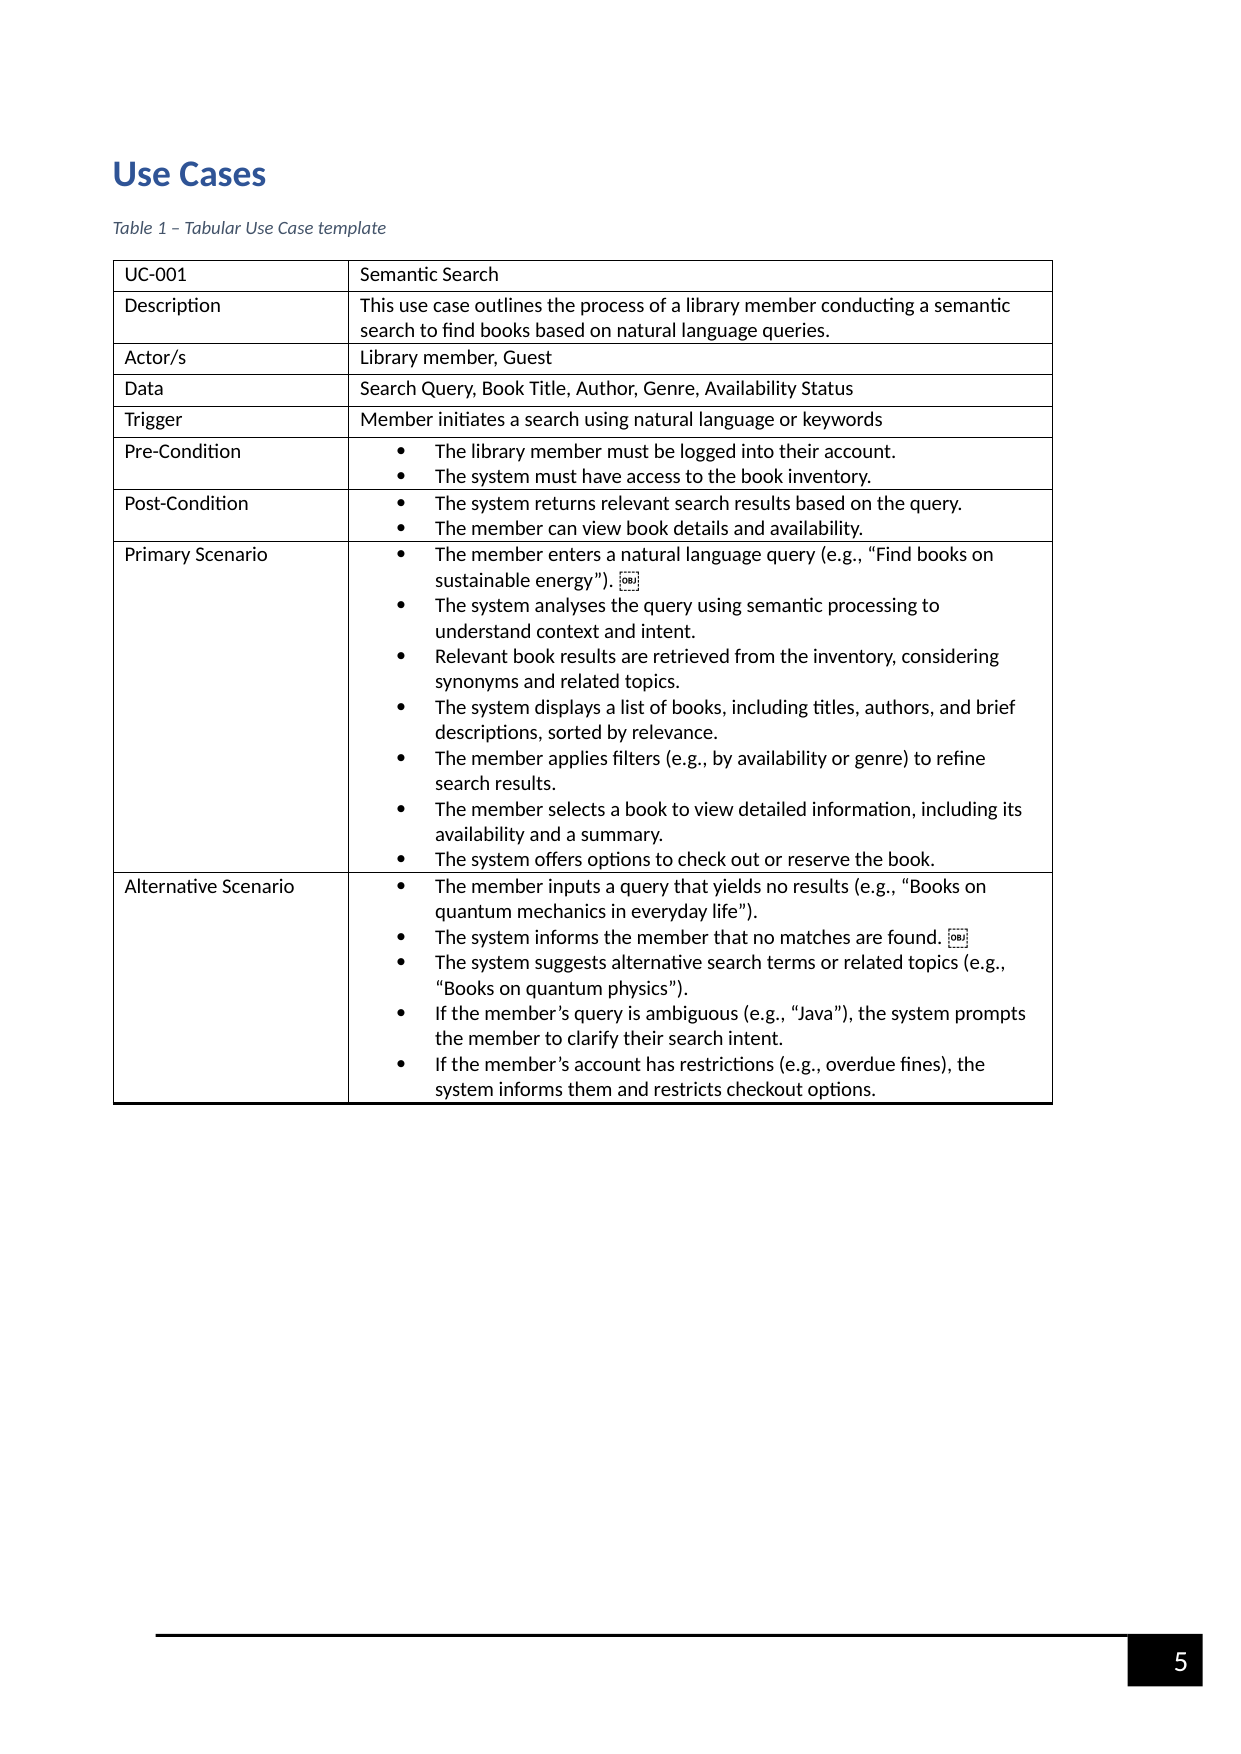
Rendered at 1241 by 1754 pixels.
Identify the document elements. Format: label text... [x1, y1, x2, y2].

table_cell Trigger [114, 407, 348, 437]
table_cell The member enters a natural language query (e.g., “Find books on sustainable energy”). ￼ The system analyses the query using semantic processing to understand context and intent. Relevant book results are retrieved from the inventory, considering synonyms and related topics. The system displays a list of books, including titles, authors, and brief descriptions, sorted by relevance. The member applies filters (e.g., by availability or genre) to refine search results. The member selects a book to view detailed information, including its availability and a summary. The system offers options to check out or reserve the book. [349, 542, 1052, 872]
table_cell Library member, Guest [349, 344, 1052, 374]
table_cell The system returns relevant search results based on the query. The member can view book details and availability. [349, 490, 1052, 541]
text Use Cases [112, 150, 1128, 196]
table_cell The library member must be logged into their account. The system must have access to the book inventory. [349, 438, 1052, 489]
table_cell Search Query, Book Title, Author, Genre, Availability Status [349, 375, 1052, 406]
table_cell Primary Scenario [114, 542, 348, 872]
table_header Semantic Search [349, 261, 1052, 291]
table_cell Member initiates a search using natural language or keywords [349, 407, 1052, 437]
table_cell Data [114, 375, 348, 406]
table_header UC-001 [114, 261, 348, 291]
table_cell Alternative Scenario [114, 873, 348, 1102]
table_cell Pre-Condition [114, 438, 348, 489]
table_cell Description [114, 292, 348, 343]
text Table 1 – Tabular Use Case template [112, 216, 1128, 239]
table_cell Post-Condition [114, 490, 348, 541]
table_cell Actor/s [114, 344, 348, 374]
table_cell This use case outlines the process of a library member conducting a semantic search to find books based on natural language queries. [349, 292, 1052, 343]
table_cell The member inputs a query that yields no results (e.g., “Books on quantum mechanics in everyday life”). The system informs the member that no matches are found. ￼ The system suggests alternative search terms or related topics (e.g., “Books on quantum physics”). If the member’s query is ambiguous (e.g., “Java”), the system prompts the member to clarify their search intent. If the member’s account has restrictions (e.g., overdue fines), the system informs them and restricts checkout options. [349, 873, 1052, 1102]
